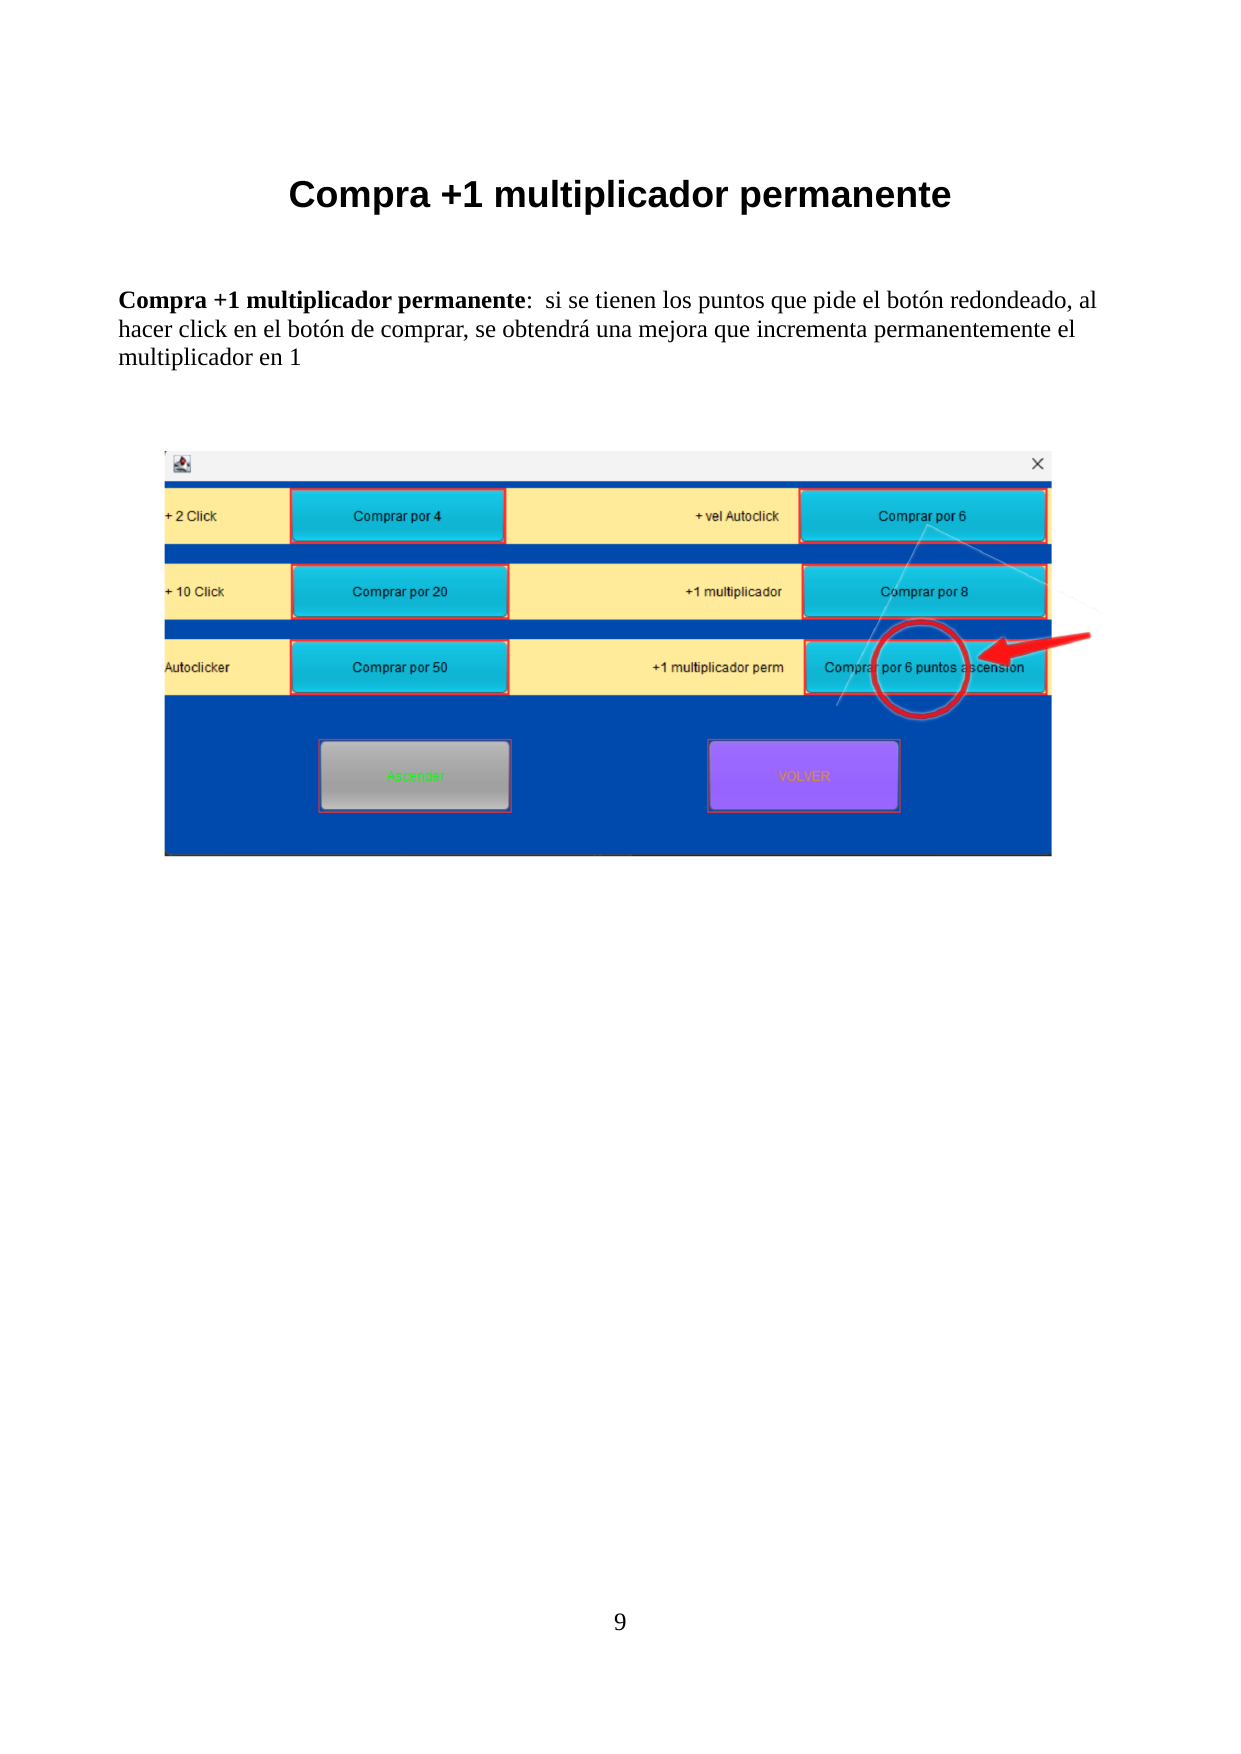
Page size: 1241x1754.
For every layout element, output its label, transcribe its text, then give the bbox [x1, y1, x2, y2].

picture [137, 440, 1104, 868]
subtitle Compra +1 multiplicador permanente [118, 172, 1122, 215]
text Compra +1 multiplicador permanente: si se tienen los puntos que pide el botón redondeado, al hacer click en el botón de comprar, se obtendrá una mejora que incrementa permanentemente el multiplicador en 1 [118, 285, 1122, 371]
